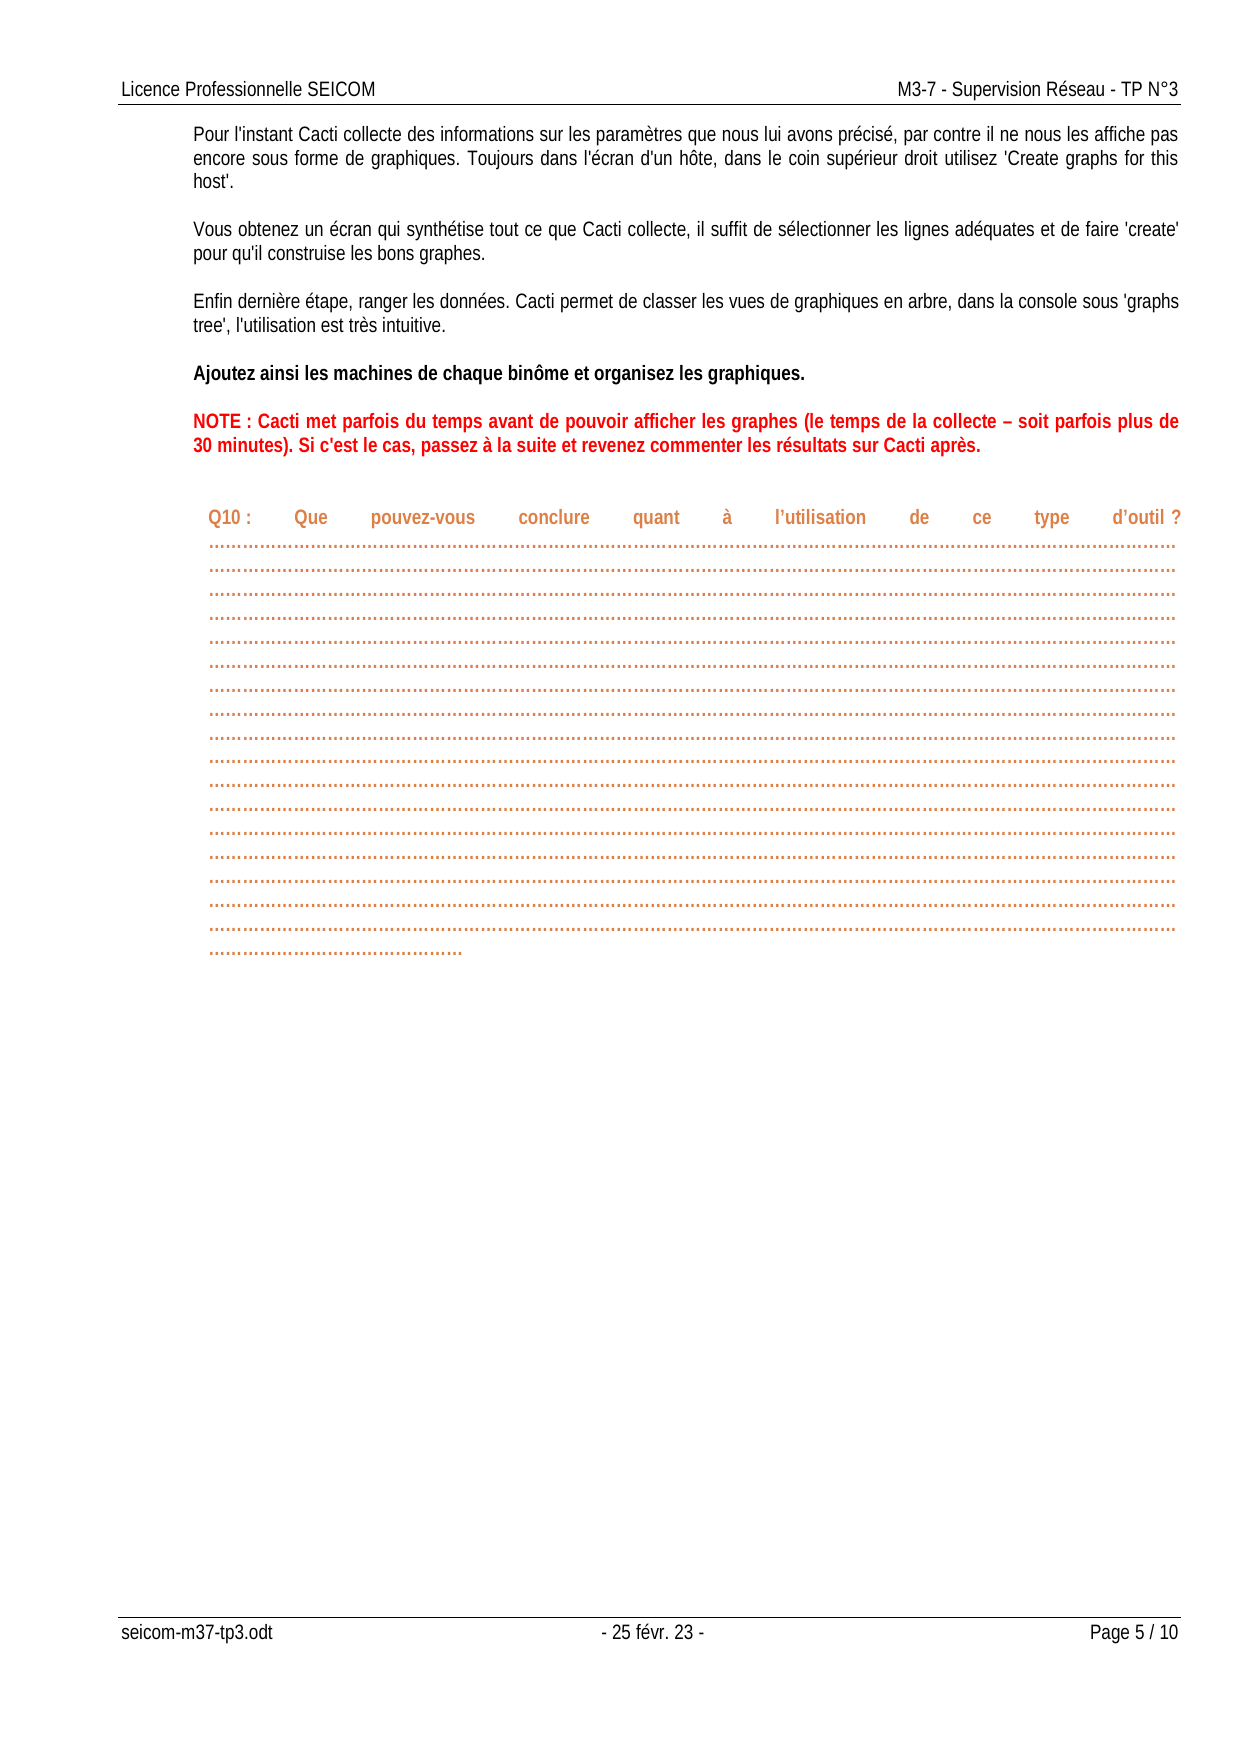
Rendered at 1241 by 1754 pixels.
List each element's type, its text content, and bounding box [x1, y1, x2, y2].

list Ajoutez ainsi les machines de chaque binôme et organisez les graphiques. [193, 361, 1181, 385]
list Q10 : Que pouvez-vous conclure quant à l’utilisation de ce type d’outil ? ……………………………………………………………………………………………………………………………………………………………………………………………………………………………………………………………………………………………………………………………………………………………………………………………………………………………………………………………………………………………………………………………………………………………………………………………………………………………………………………………………………………………………………………………………………………………………………………………………………………………………………………………………………………………………………………………………………………………………………………………………………………………………………………………………………………………………………………………………………………………………………………………………………………………………………………………………………………………………………………………………………………………………………………………………………………………………………………………………………………………………………………………………………………………………………………………………………………………………………………………………………………………………………………………………………………………………………………………………………………………………………………………………………………………………………………………………………………………………………………………………………………………………………………………………………………………………………………………………………………………………………………………………………………………………………………………………………………………………………………………………………………………………………………………………………………………………………………………………………………………………………………………………………………………………………………………………………………………………………………………………………………………………………………………… [171, 505, 1181, 960]
list Enfin dernière étape, ranger les données. Cacti permet de classer les vues de graphiques en arbre, dans la console sous 'graphs tree', l'utilisation est très intuitive. [193, 289, 1181, 337]
list Vous obtenez un écran qui synthétise tout ce que Cacti collecte, il suffit de sélectionner les lignes adéquates et de faire 'create' pour qu'il construise les bons graphes. [193, 217, 1181, 265]
list Pour l'instant Cacti collecte des informations sur les paramètres que nous lui avons précisé, par contre il ne nous les affiche pas encore sous forme de graphiques. Toujours dans l'écran d'un hôte, dans le coin supérieur droit utilisez 'Create graphs for this host'. [193, 121, 1181, 193]
list NOTE : Cacti met parfois du temps avant de pouvoir afficher les graphes (le temps de la collecte – soit parfois plus de 30 minutes). Si c'est le cas, passez à la suite et revenez commenter les résultats sur Cacti après. [193, 409, 1181, 457]
